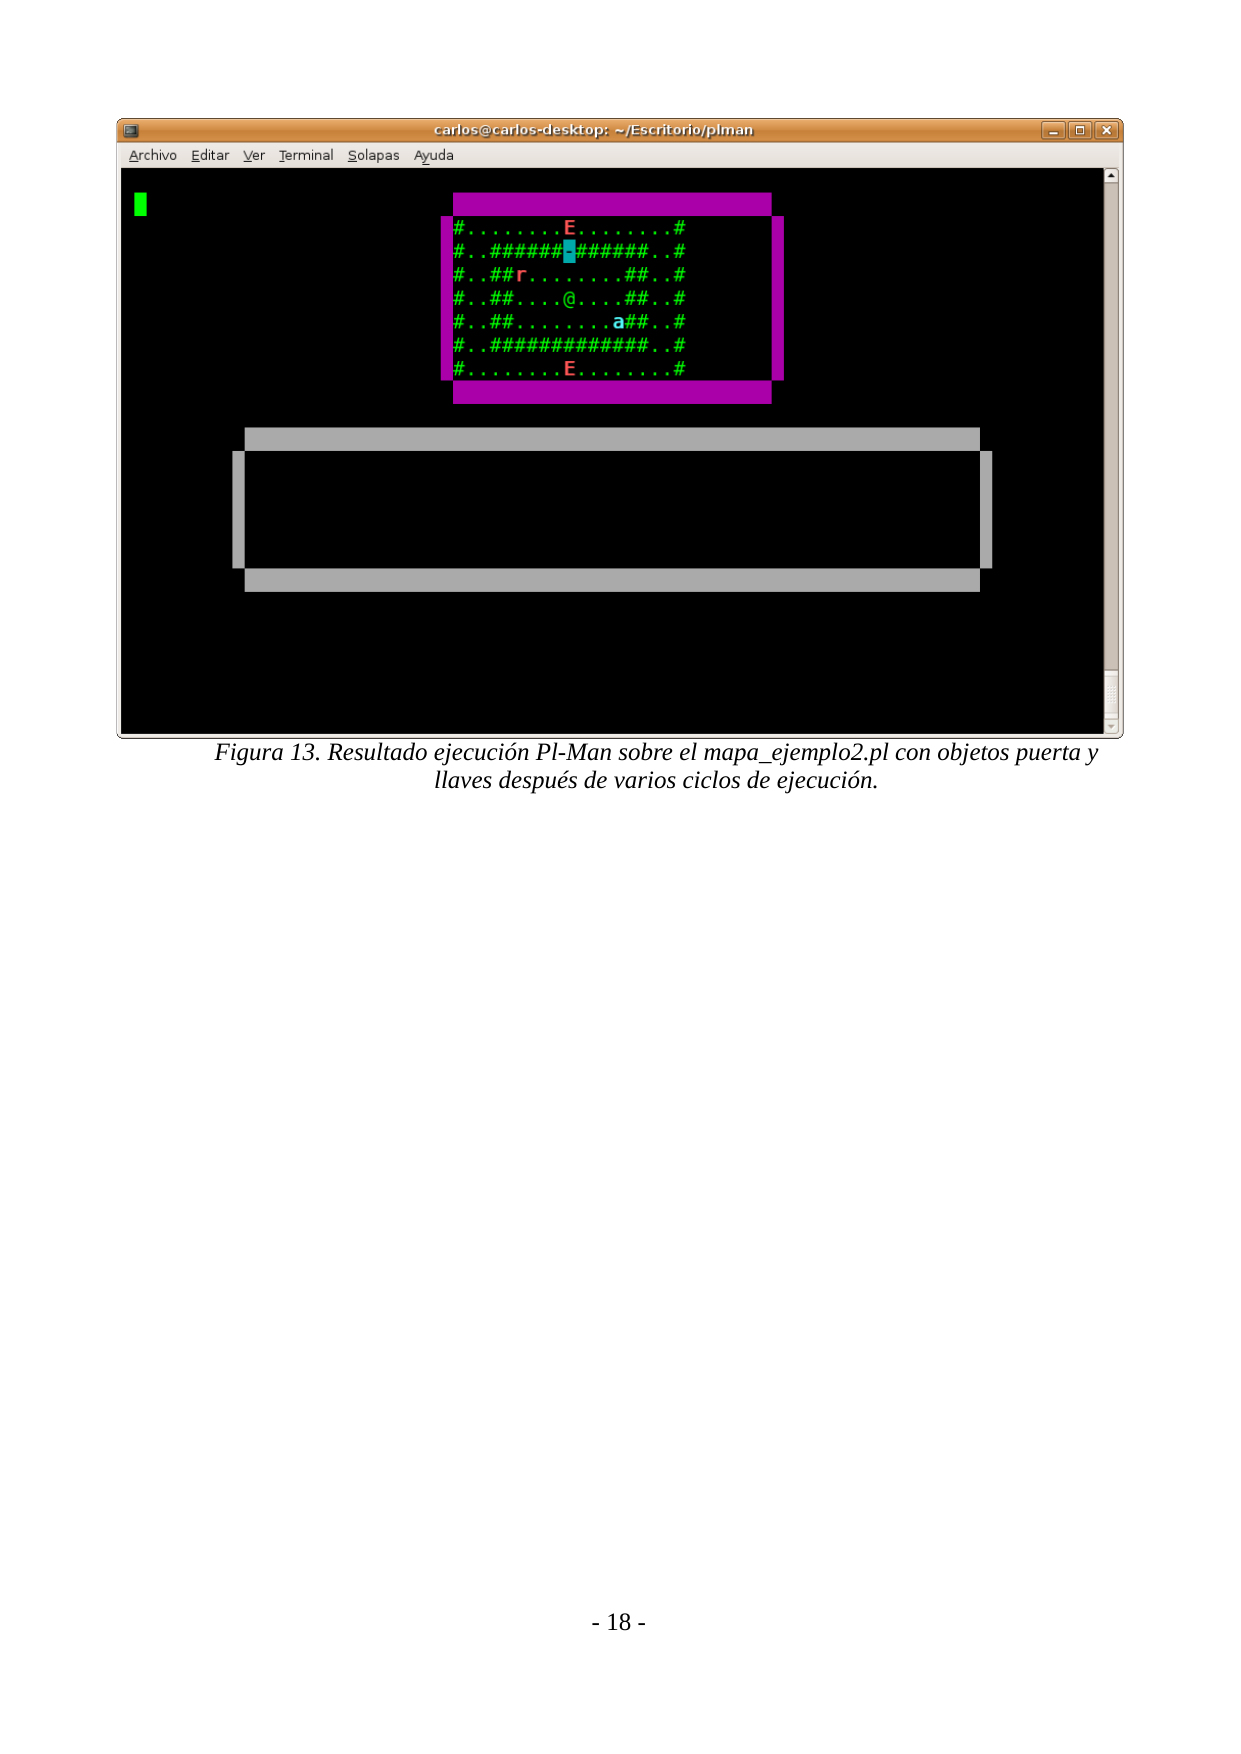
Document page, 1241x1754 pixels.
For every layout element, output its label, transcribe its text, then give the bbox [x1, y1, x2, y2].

picture [116, 118, 1124, 739]
list Figura 13. Resultado ejecución Pl-Man sobre el mapa_ejemplo2.pl con objetos puerta y llaves después de varios ciclos de ejecución. [156, 739, 1122, 794]
